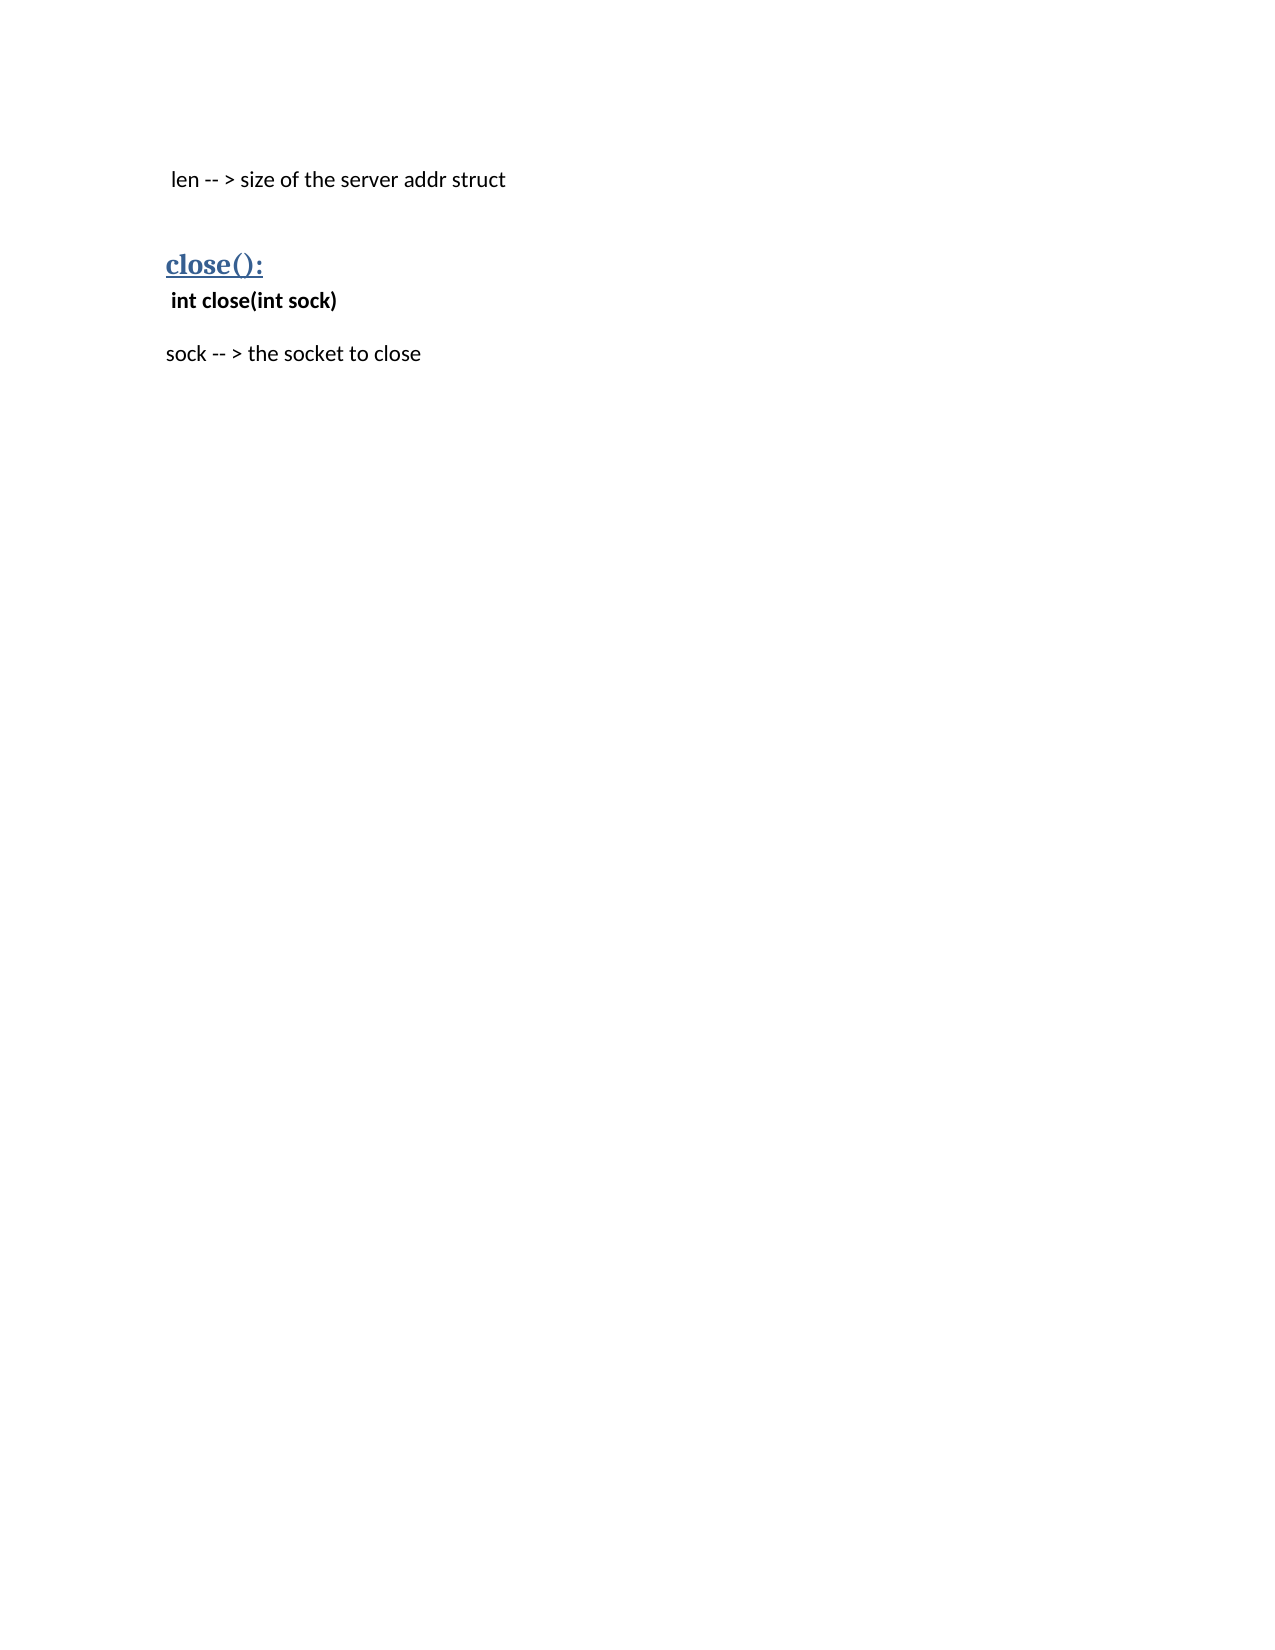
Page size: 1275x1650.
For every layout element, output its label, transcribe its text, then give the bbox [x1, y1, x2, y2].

table_cell len -- > size of the server addr struct close(): int close(int sock) sock -- > the socket to close [150, 150, 884, 839]
table_cell [884, 150, 1162, 839]
